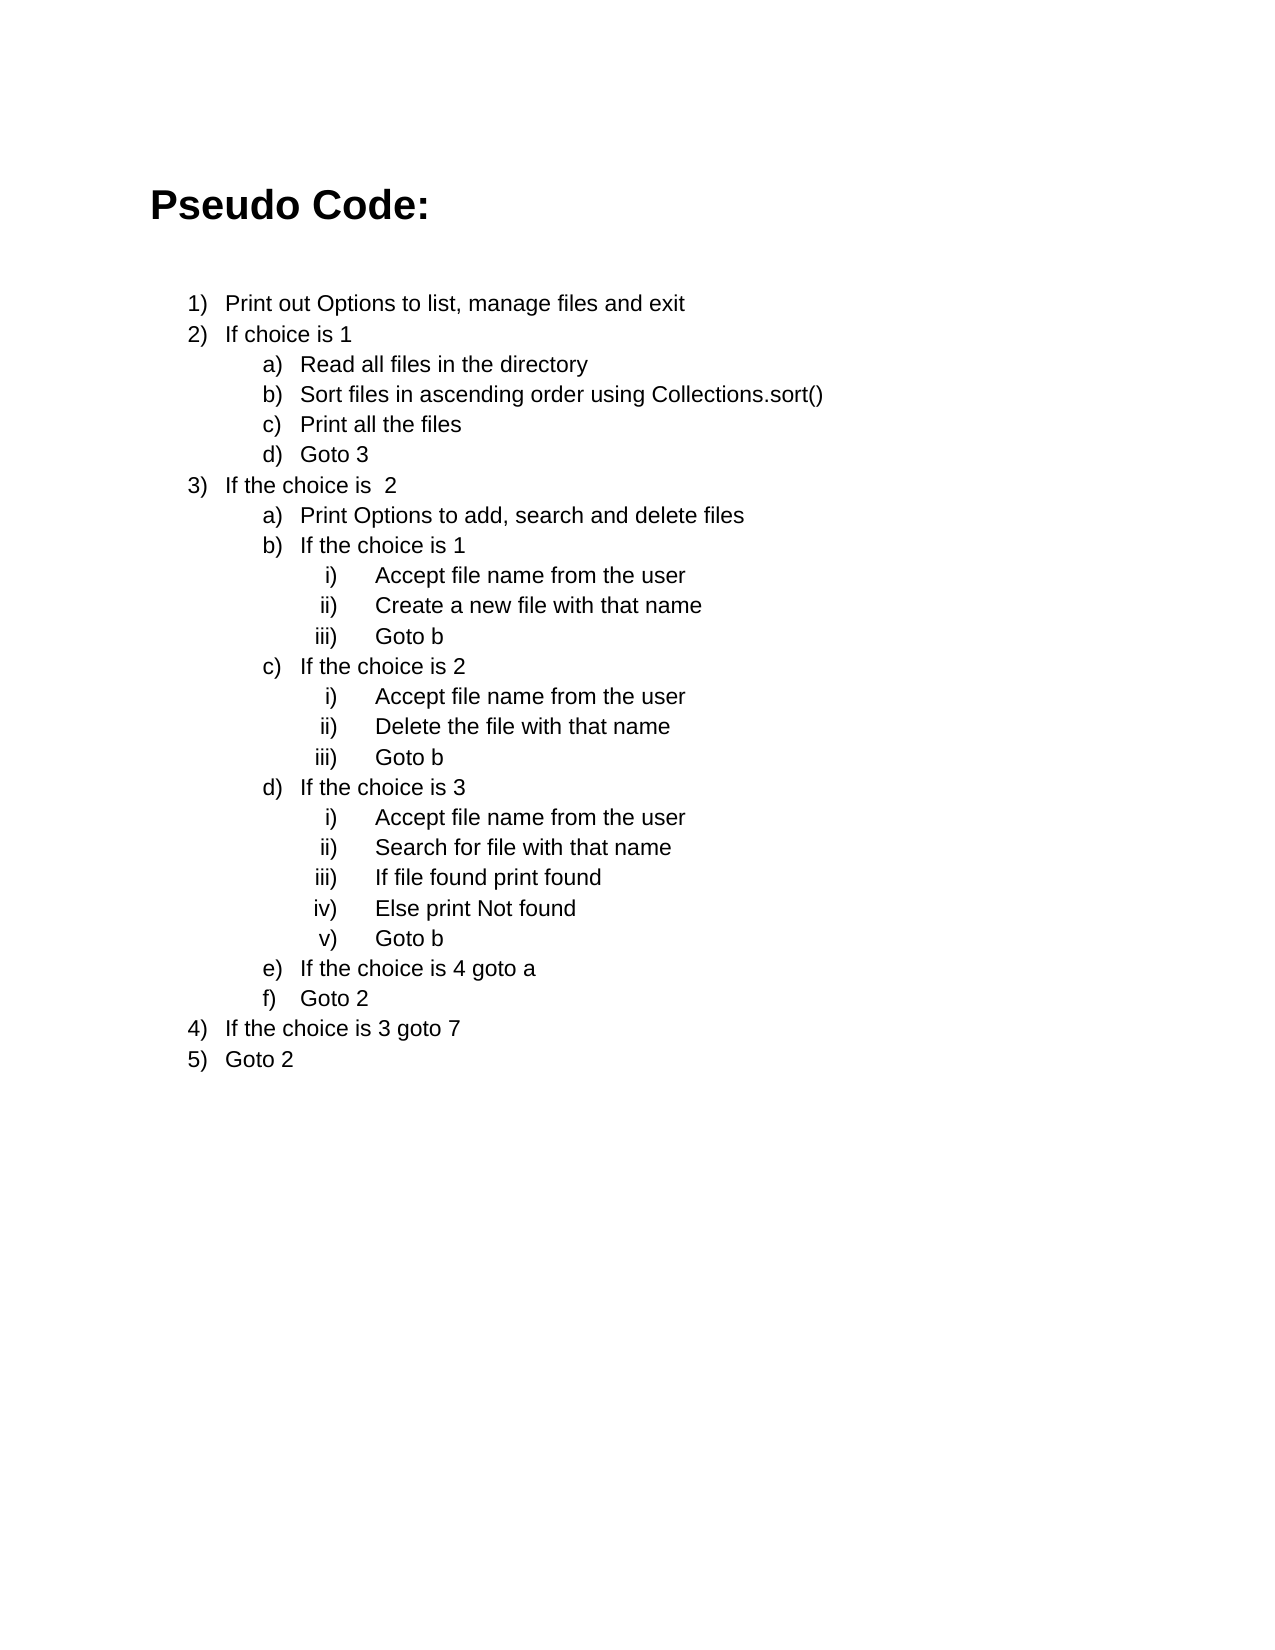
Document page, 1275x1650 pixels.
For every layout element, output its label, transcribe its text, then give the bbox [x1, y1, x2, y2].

list If the choice is 2 [187, 472, 1125, 498]
list Accept file name from the user [337, 804, 1125, 830]
list Print Options to add, search and delete files [262, 502, 1125, 528]
list Goto 2 [262, 985, 1125, 1012]
list If the choice is 1 [262, 532, 1125, 558]
list If the choice is 3 goto 7 [187, 1015, 1125, 1042]
list Goto b [337, 925, 1125, 951]
list Delete the file with that name [337, 713, 1125, 740]
list Print out Options to list, manage files and exit [187, 290, 1125, 317]
list Search for file with that name [337, 834, 1125, 861]
list Print all the files [262, 411, 1125, 438]
list If choice is 1 [187, 321, 1125, 347]
list If the choice is 2 [262, 653, 1125, 679]
list Read all files in the directory [262, 351, 1125, 377]
text Pseudo Code: [150, 180, 1125, 228]
list Goto b [337, 623, 1125, 649]
list If the choice is 3 [262, 774, 1125, 800]
list If the choice is 4 goto a [262, 955, 1125, 981]
list Goto 3 [262, 441, 1125, 468]
list Accept file name from the user [337, 683, 1125, 709]
list Sort files in ascending order using Collections.sort() [262, 381, 1125, 407]
list Create a new file with that name [337, 592, 1125, 619]
list Goto 2 [187, 1046, 1125, 1072]
list Goto b [337, 743, 1125, 770]
list If file found print found [337, 864, 1125, 891]
list Else print Not found [337, 894, 1125, 921]
list Accept file name from the user [337, 562, 1125, 589]
